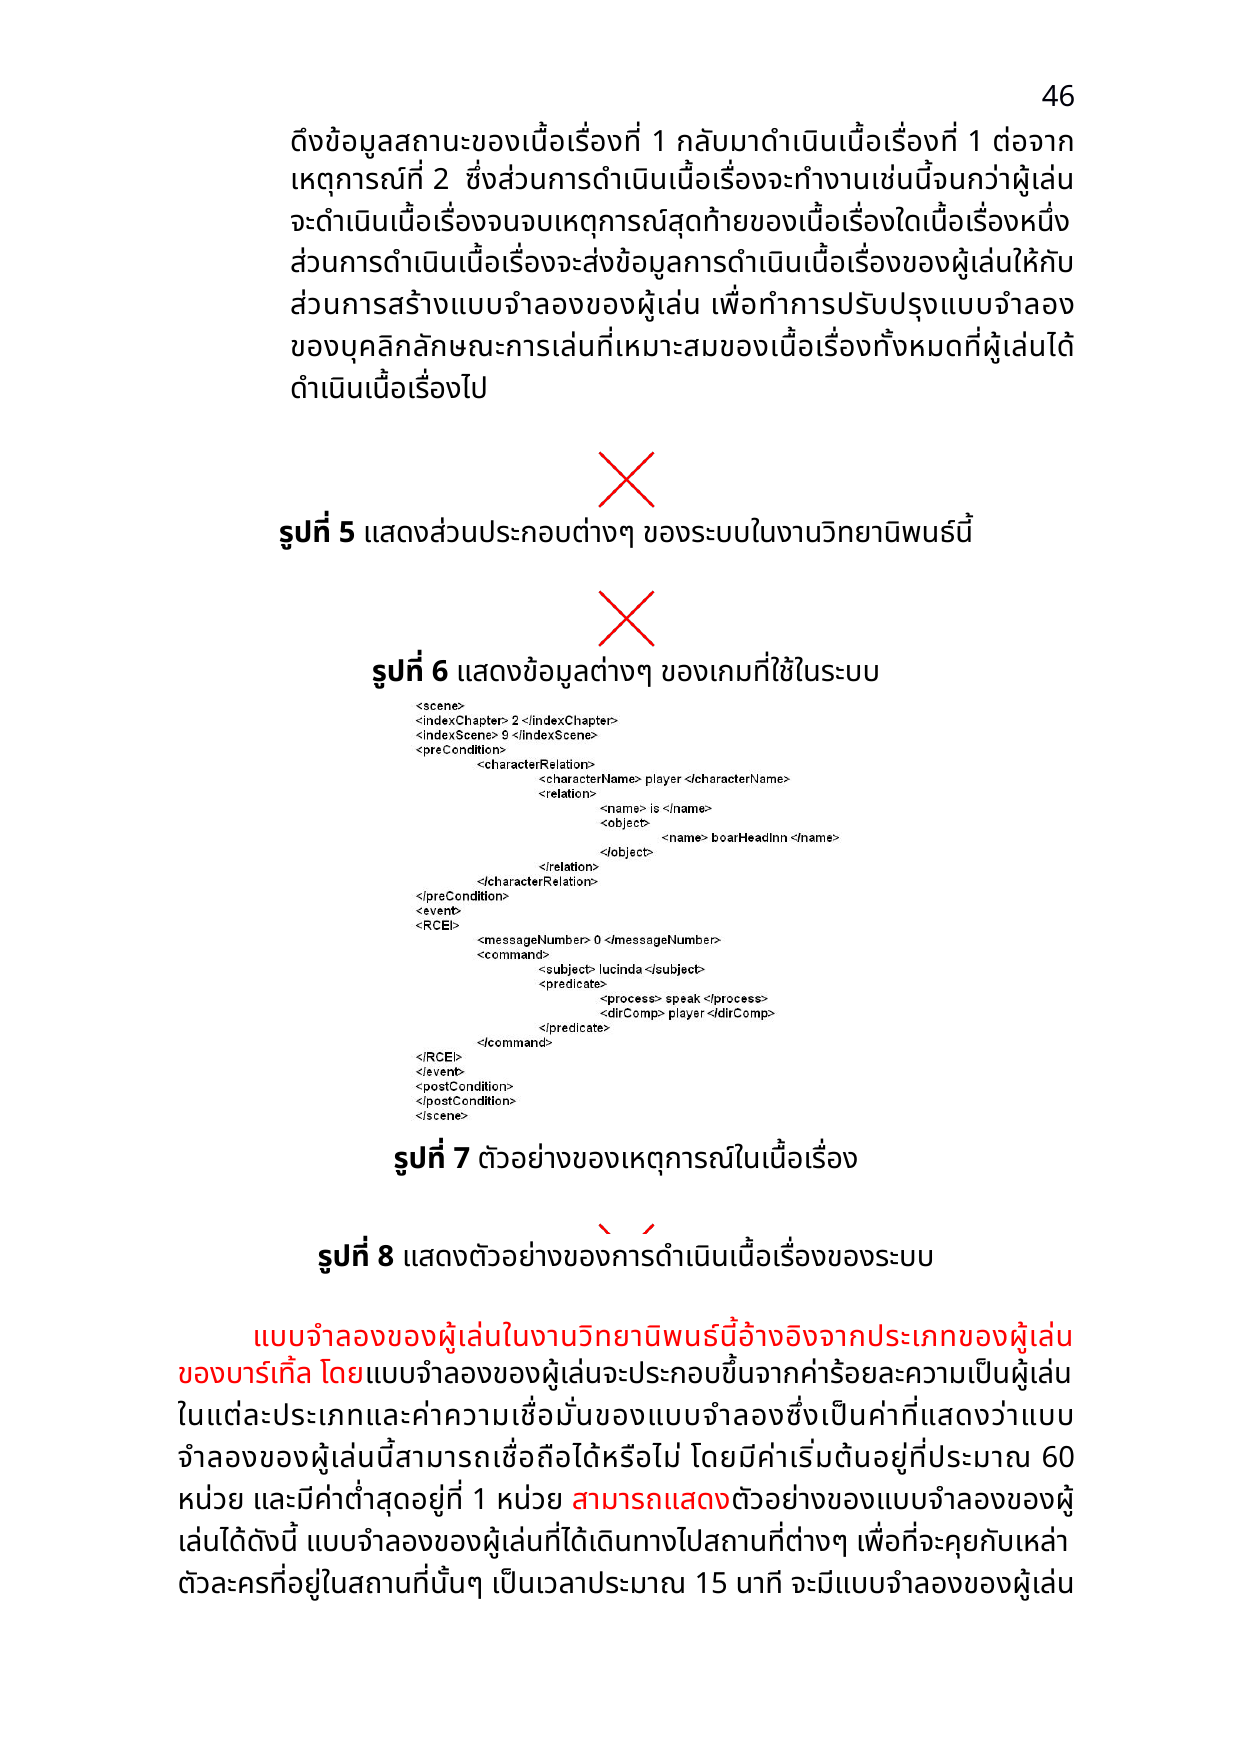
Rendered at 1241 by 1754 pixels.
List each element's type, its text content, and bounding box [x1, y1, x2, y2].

text แบบจำลองของผู้เล่นในงานวิทยานิพนธ์นี้อ้างอิงจากประเภทของผู้เล่นของบาร์เทิ้ล โดยแบบจำลองของผู้เล่นจะประกอบขึ้นจากค่าร้อยละความเป็นผู้เล่นในแต่ละประเภทและค่าความเชื่อมั่นของแบบจำลองซึ่งเป็นค่าที่แสดงว่าแบบจำลองของผู้เล่นนี้สามารถเชื่อถือได้หรือไม่ โดยมีค่าเริ่มต้นอยู่ที่ประมาณ 60 หน่วย และมีค่าต่ำสุดอยู่ที่ 1 หน่วย สามารถแสดงตัวอย่างของแบบจำลองของผู้เล่นได้ดังนี้ แบบจำลองของผู้เล่นที่ได้เดินทางไปสถานที่ต่างๆ เพื่อที่จะคุยกับเหล่าตัวละครที่อยู่ในสถานที่นั้นๆ เป็นเวลาประมาณ 15 นาที จะมีแบบจำลองของผู้เล่น [177, 1313, 1075, 1606]
text รูปที่ 5 แสดงส่วนประกอบต่างๆ ของระบบในงานวิทยานิพนธ์นี้ [177, 508, 1075, 551]
list ดึงข้อมูลสถานะของเนื้อเรื่องที่ 1 กลับมาดำเนินเนื้อเรื่องที่ 1 ต่อจากเหตุการณ์ที่ 2 ซึ่งส่วนการดำเนินเนื้อเรื่องจะทำงานเช่นนี้จนกว่าผู้เล่นจะดำเนินเนื้อเรื่องจนจบเหตุการณ์สุดท้ายของเนื้อเรื่องใดเนื้อเรื่องหนึ่ง ส่วนการดำเนินเนื้อเรื่องจะส่งข้อมูลการดำเนินเนื้อเรื่องของผู้เล่นให้กับส่วนการสร้างแบบจำลองของผู้เล่น เพื่อทำการปรับปรุงแบบจำลองของบุคลิกลักษณะการเล่นที่เหมาะสมของเนื้อเรื่องทั้งหมดที่ผู้เล่นได้ดำเนินเนื้อเรื่องไป [290, 118, 1075, 412]
text รูปที่ 6 แสดงข้อมูลต่างๆ ของเกมที่ใช้ในระบบ [177, 647, 1075, 689]
text รูปที่ 8 แสดงตัวอย่างของการดำเนินเนื้อเรื่องของระบบ [177, 1233, 1075, 1275]
picture [404, 689, 848, 1135]
text รูปที่ 7 ตัวอย่างของเหตุการณ์ในเนื้อเรื่อง [177, 1135, 1075, 1177]
